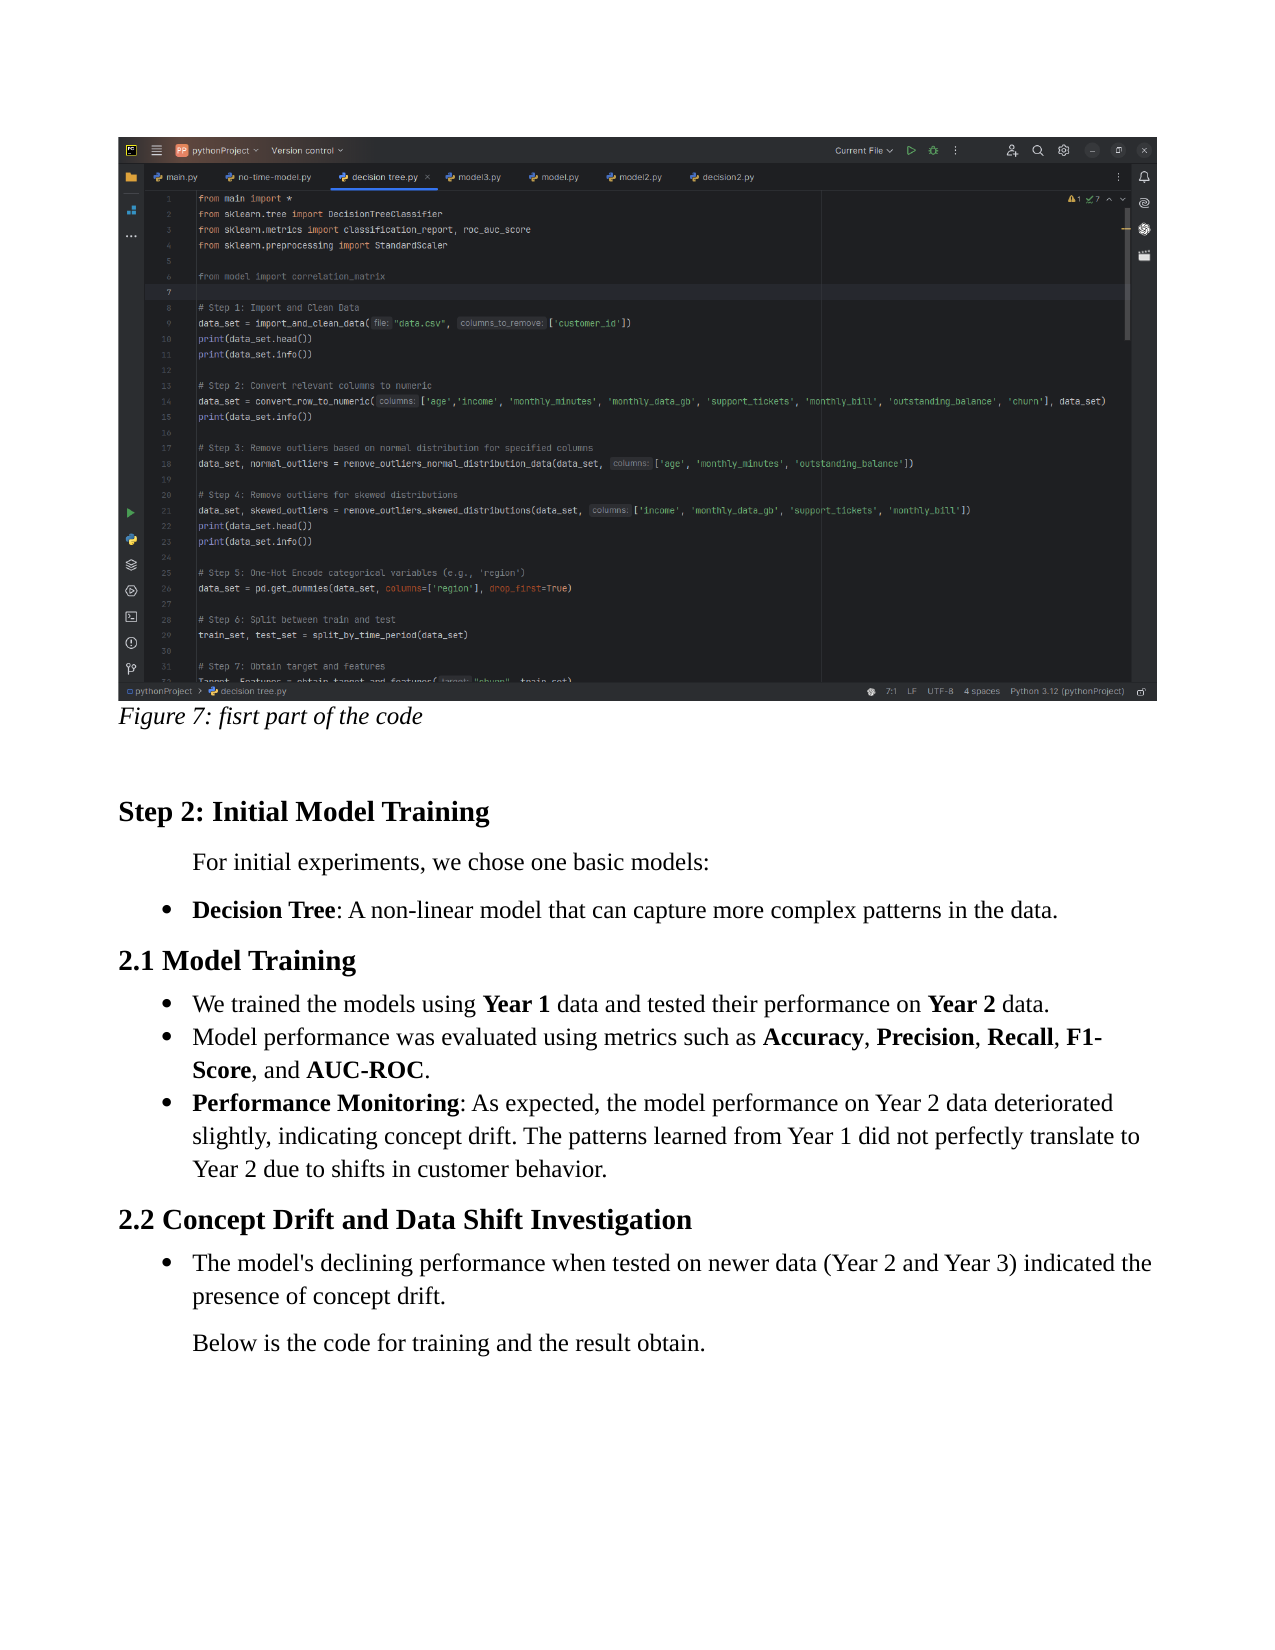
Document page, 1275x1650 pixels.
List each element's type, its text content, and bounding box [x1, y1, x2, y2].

text Step 2: Initial Model Training [118, 794, 1157, 827]
text Figure 7: fisrt part of the code [118, 701, 1157, 729]
picture [118, 137, 1157, 701]
list Decision Tree: A non-linear model that can capture more complex patterns in the data. [162, 895, 1157, 924]
list The model's declining performance when tested on newer data (Year 2 and Year 3) indicated the presence of concept drift. [162, 1248, 1157, 1309]
list Model performance was evaluated using metrics such as Accuracy, Precision, Recall, F1-Score, and AUC-ROC. [162, 1022, 1157, 1084]
subtitle 2.2 Concept Drift and Data Shift Investigation [118, 1202, 1157, 1235]
list We trained the models using Year 1 data and tested their performance on Year 2 data. [162, 989, 1157, 1018]
list Performance Monitoring: As expected, the model performance on Year 2 data deteriorated slightly, indicating concept drift. The patterns learned from Year 1 did not perfectly translate to Year 2 due to shifts in customer behavior. [162, 1088, 1157, 1183]
text Below is the code for training and the result obtain. [118, 1328, 1157, 1357]
text For initial experiments, we chose one basic models: [118, 847, 1157, 876]
subtitle 2.1 Model Training [118, 943, 1157, 977]
